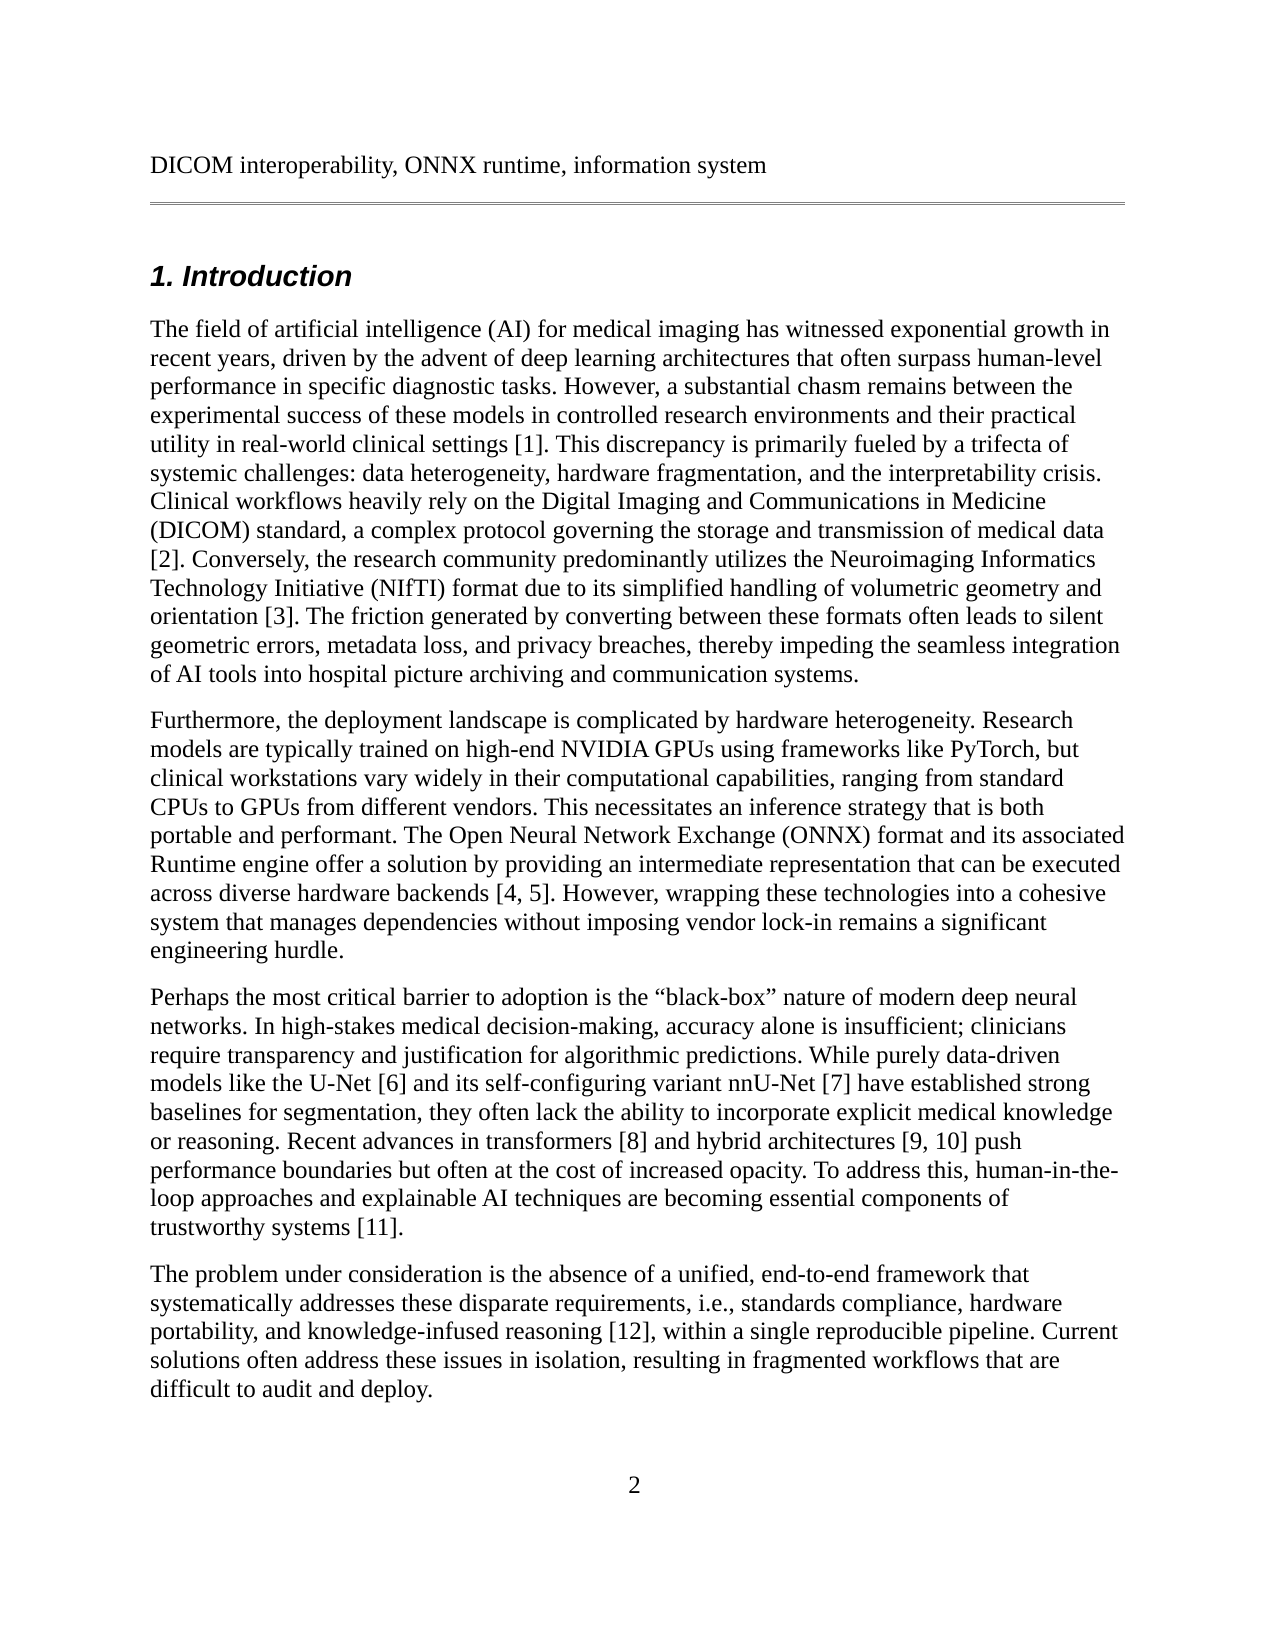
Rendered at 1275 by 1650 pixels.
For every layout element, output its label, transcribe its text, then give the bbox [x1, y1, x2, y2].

text DICOM interoperability, ONNX runtime, information system [150, 150, 1125, 179]
text Furthermore, the deployment landscape is complicated by hardware heterogeneity. Research models are typically trained on high-end NVIDIA GPUs using frameworks like PyTorch, but clinical workstations vary widely in their computational capabilities, ranging from standard CPUs to GPUs from different vendors. This necessitates an inference strategy that is both portable and performant. The Open Neural Network Exchange (ONNX) format and its associated Runtime engine offer a solution by providing an intermediate representation that can be executed across diverse hardware backends [4, 5]. However, wrapping these technologies into a cohesive system that manages dependencies without imposing vendor lock-in remains a significant engineering hurdle. [150, 706, 1125, 964]
text The problem under consideration is the absence of a unified, end-to-end framework that systematically addresses these disparate requirements, i.e., standards compliance, hardware portability, and knowledge-infused reasoning [12], within a single reproducible pipeline. Current solutions often address these issues in isolation, resulting in fragmented workflows that are difficult to audit and deploy. [150, 1259, 1125, 1403]
text Perhaps the most critical barrier to adoption is the “black-box” nature of modern deep neural networks. In high-stakes medical decision-making, accuracy alone is insufficient; clinicians require transparency and justification for algorithmic predictions. While purely data-driven models like the U-Net [6] and its self-configuring variant nnU-Net [7] have established strong baselines for segmentation, they often lack the ability to incorporate explicit medical knowledge or reasoning. Recent advances in transformers [8] and hybrid architectures [9, 10] push performance boundaries but often at the cost of increased opacity. To address this, human-in-the-loop approaches and explainable AI techniques are becoming essential components of trustworthy systems [11]. [150, 982, 1125, 1241]
subtitle 1. Introduction [150, 259, 1125, 292]
text The field of artificial intelligence (AI) for medical imaging has witnessed exponential growth in recent years, driven by the advent of deep learning architectures that often surpass human-level performance in specific diagnostic tasks. However, a substantial chasm remains between the experimental success of these models in controlled research environments and their practical utility in real-world clinical settings [1]. This discrepancy is primarily fueled by a trifecta of systemic challenges: data heterogeneity, hardware fragmentation, and the interpretability crisis. Clinical workflows heavily rely on the Digital Imaging and Communications in Medicine (DICOM) standard, a complex protocol governing the storage and transmission of medical data [2]. Conversely, the research community predominantly utilizes the Neuroimaging Informatics Technology Initiative (NIfTI) format due to its simplified handling of volumetric geometry and orientation [3]. The friction generated by converting between these formats often leads to silent geometric errors, metadata loss, and privacy breaches, thereby impeding the seamless integration of AI tools into hospital picture archiving and communication systems. [150, 314, 1125, 688]
